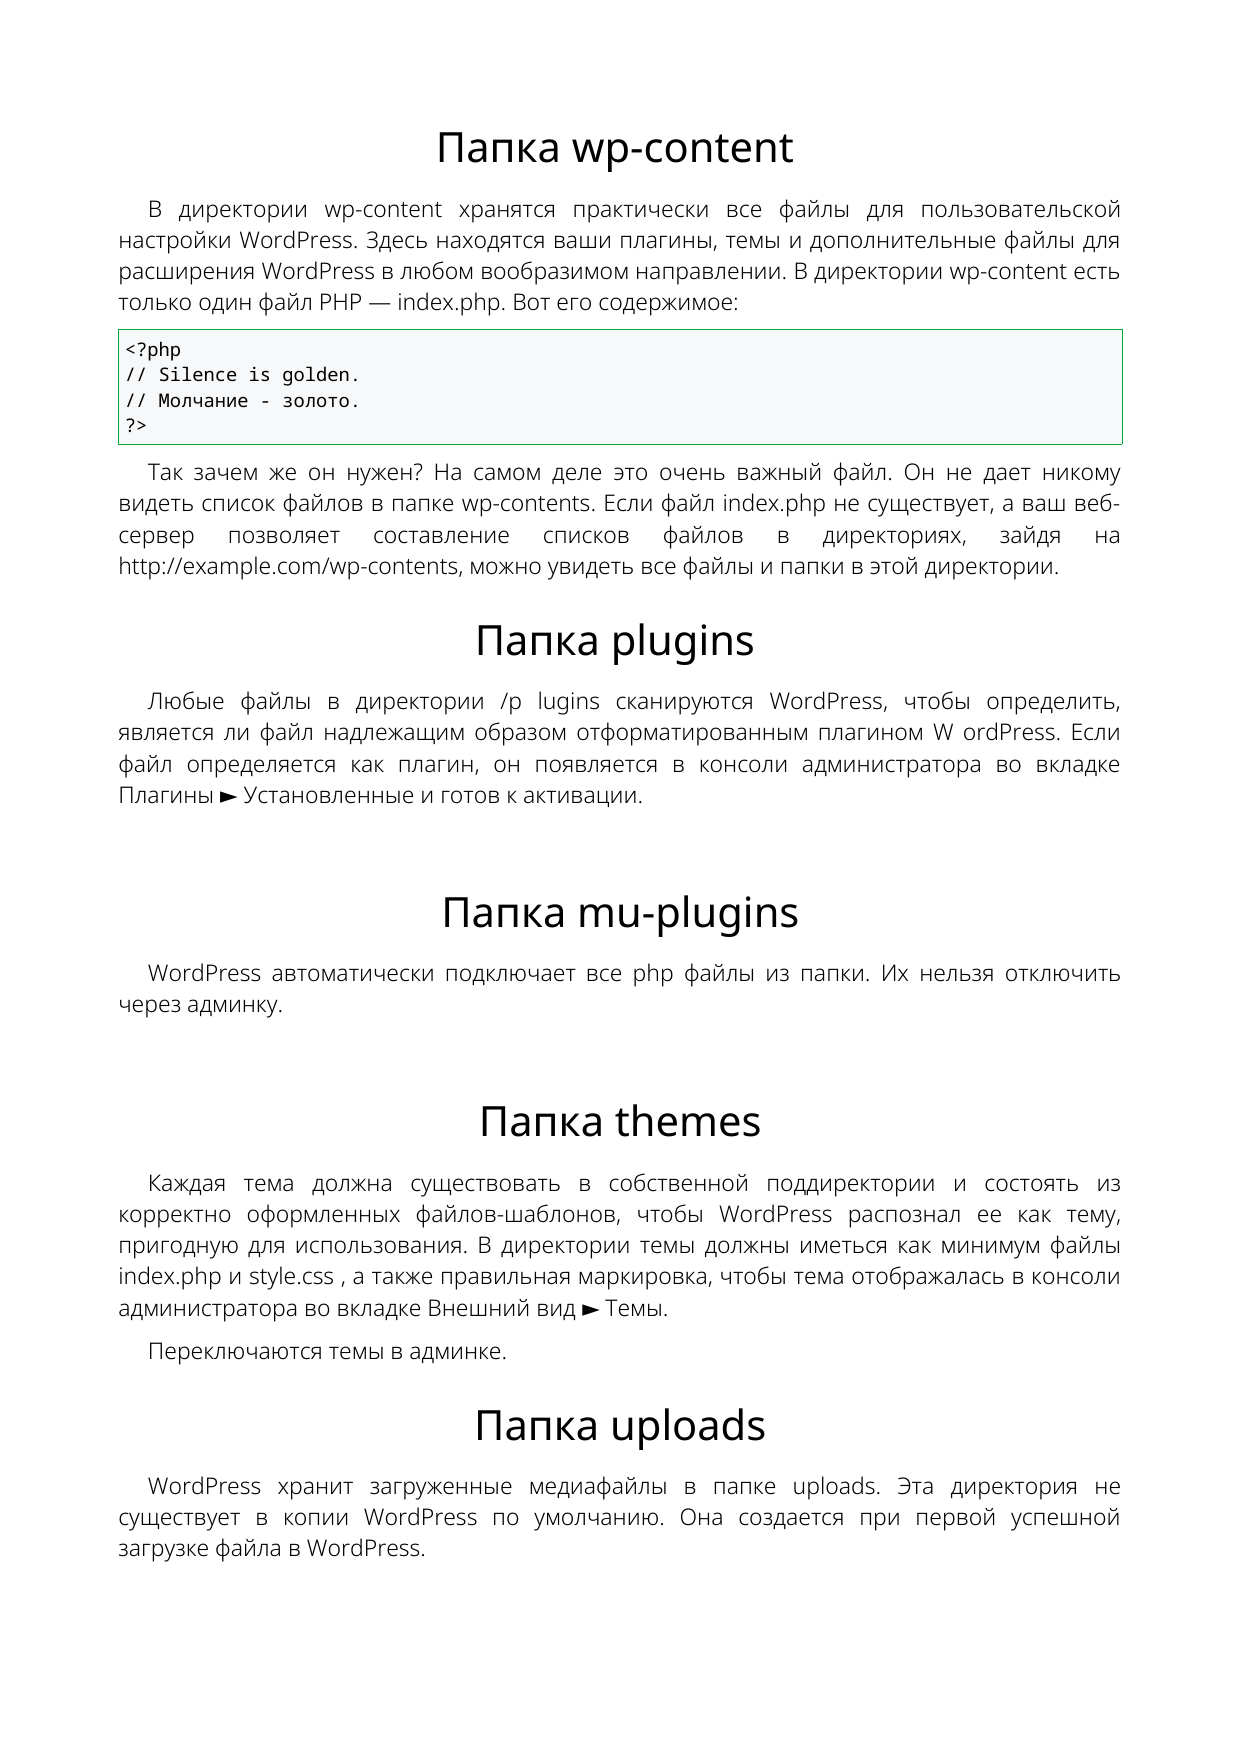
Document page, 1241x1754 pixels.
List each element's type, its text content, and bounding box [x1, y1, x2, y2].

text WordPress автоматически подключает все php файлы из папки. Их нельзя отключить через админку. [118, 957, 1122, 1019]
subtitle Папка wp-content [118, 118, 1122, 175]
text // Молчание - золото. [119, 380, 1122, 406]
text Каждая тема должна существовать в собственной поддиректории и состоять из корректно оформленных файлов-шаблонов, чтобы WordPress распознал ее как тему, пригодную для использования. В директории темы должны иметься как минимум файлы index.php и style.css , а также правильная маркировка, чтобы тема отображалась в консоли администратора во вкладке Внешний вид ► Темы. [118, 1167, 1122, 1323]
text Так зачем же он нужен? На самом деле это очень важный файл. Он не дает никому видеть список файлов в папке wp-contents. Если файл index.php не существует, а ваш веб-сервер позволяет составление списков файлов в директориях, зайдя на http://example.com/wp-contents, можно увидеть все файлы и папки в этой директории. [118, 456, 1122, 581]
subtitle Папка mu-plugins [118, 883, 1122, 939]
text Любые файлы в директории /p lugins сканируются WordPress, чтобы определить, является ли файл надлежащим образом отформатированным плагином W ordPress. Если файл определяется как плагин, он появляется в консоли администратора во вкладке Плагины ► Установленные и готов к активации. [118, 685, 1122, 810]
text WordPress хранит загруженные медиафайлы в папке uploads. Эта директория не существует в копии WordPress по умолчанию. Она создается при первой успешной загрузке файла в WordPress. [118, 1470, 1122, 1563]
subtitle Папка uploads [118, 1395, 1122, 1452]
text <?php [119, 330, 1122, 355]
text ?> [119, 406, 1122, 444]
text Переключаются темы в админке. [118, 1334, 1122, 1366]
subtitle Папка plugins [118, 611, 1122, 667]
text В директории wp-content хранятся практически все файлы для пользовательской настройки WordPress. Здесь находятся ваши плагины, темы и дополнительные файлы для расширения WordPress в любом вообразимом направлении. В директории wp-content есть только один файл РНР — index.php. Вот его содержимое: [118, 193, 1122, 318]
text // Silence is golden. [119, 355, 1122, 380]
subtitle Папка themes [118, 1092, 1122, 1149]
